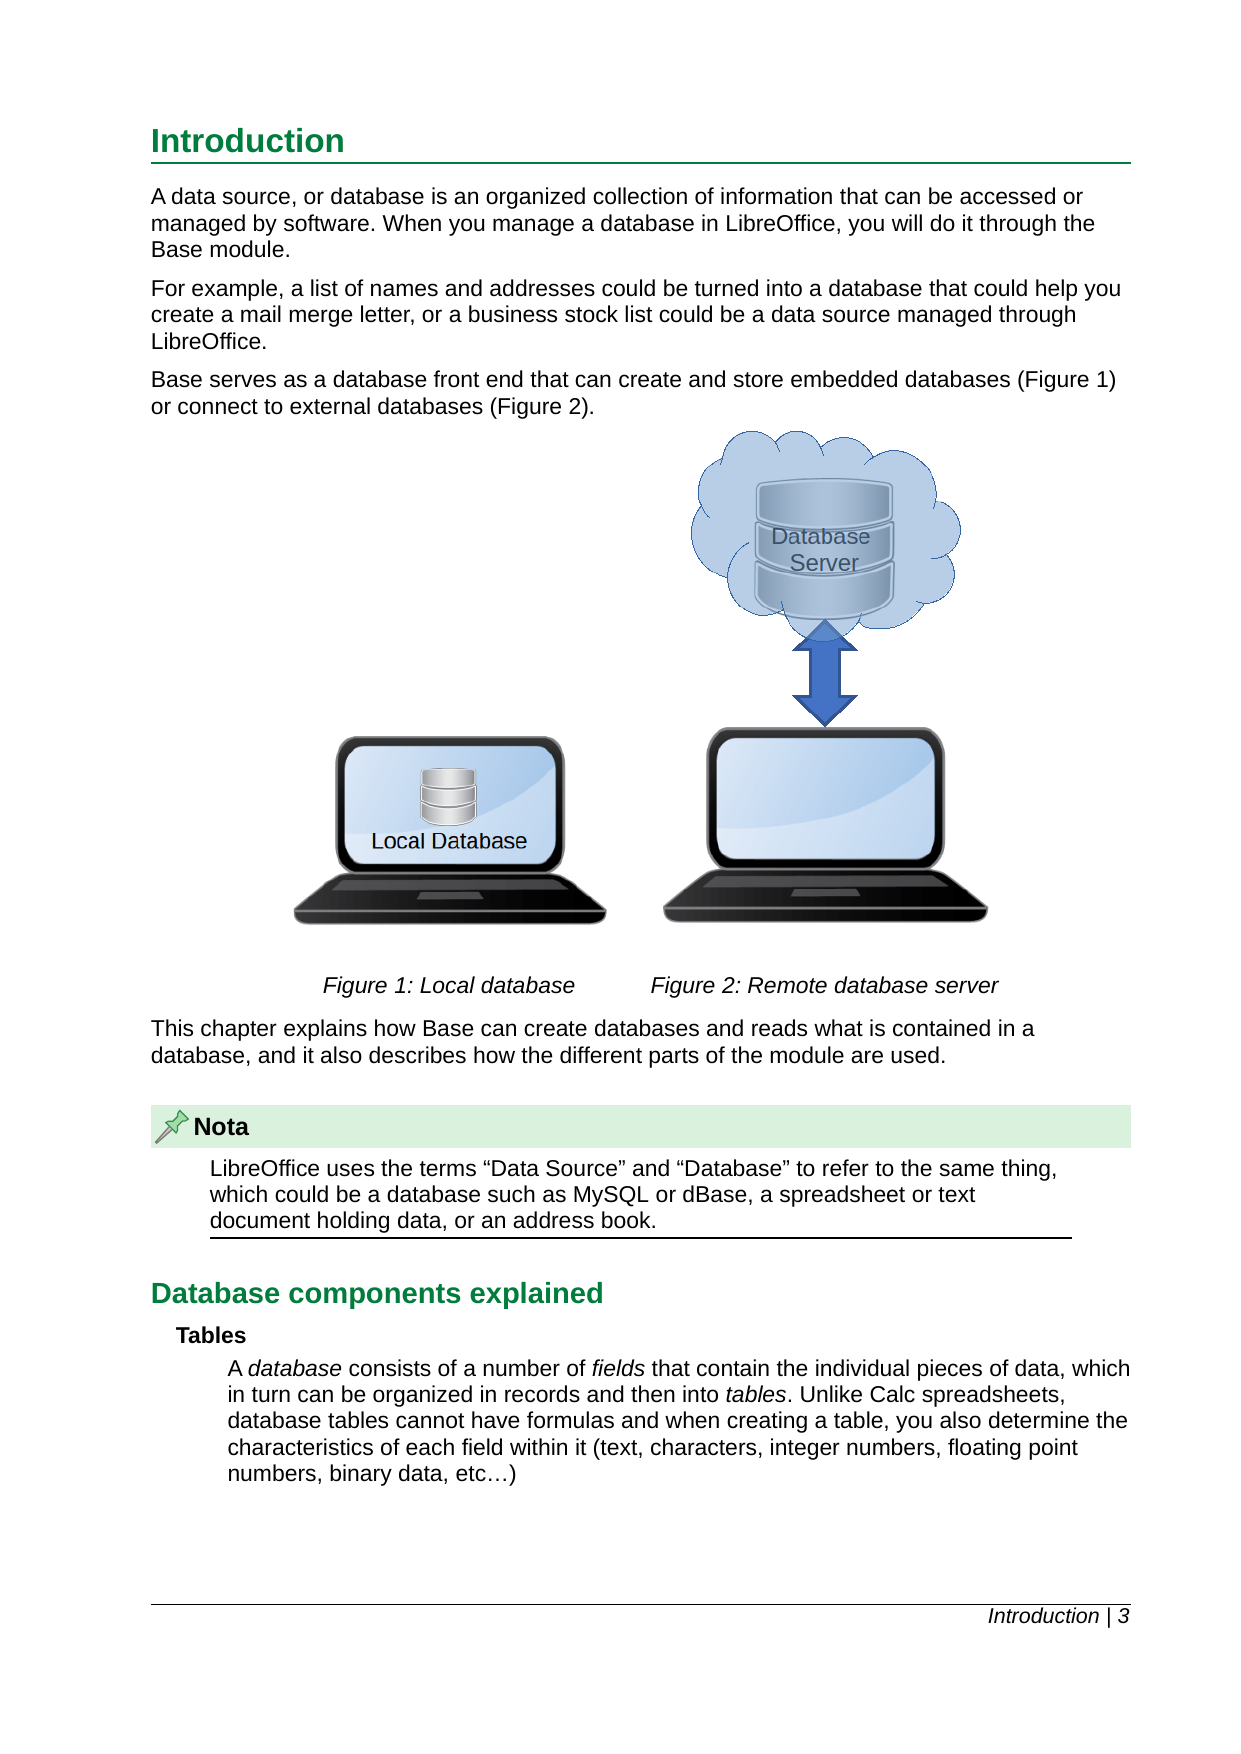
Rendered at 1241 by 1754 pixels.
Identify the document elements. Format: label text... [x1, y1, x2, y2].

picture [648, 431, 1003, 960]
subtitle Database components explained [151, 1276, 1131, 1309]
text Figure 2: Remote database server [648, 972, 1002, 998]
subtitle Introduction [151, 121, 1131, 162]
text A data source, or database is an organized collection of information that can be accessed or managed by software. When you manage a database in LibreOffice, you will do it through the Base module. [151, 183, 1131, 262]
text Figure 1: Local database [279, 972, 621, 998]
text Tables [176, 1322, 1131, 1348]
text A database consists of a number of fields that contain the individual pieces of data, which in turn can be organized in records and then into tables. Unlike Calc spreadsheets, database tables cannot have formulas and when creating a table, you also determine the characteristics of each field within it (text, characters, integer numbers, floating point numbers, binary data, etc…) [227, 1354, 1131, 1486]
subtitle Nota [151, 1105, 1131, 1148]
picture [279, 722, 621, 960]
text For example, a list of names and addresses could be turned into a database that could help you create a mail merge letter, or a business stock list could be a data source managed through LibreOffice. [151, 275, 1131, 354]
text This chapter explains how Base can create databases and reads what is contained in a database, and it also describes how the different parts of the module are used. [151, 1015, 1131, 1068]
text Base serves as a database front end that can create and store embedded databases (Figure 1) or connect to external databases (Figure 2). [151, 366, 1131, 419]
text LibreOffice uses the terms “Data Source” and “Database” to refer to the same thing, which could be a database such as MySQL or dBase, a spreadsheet or text document holding data, or an address book. [209, 1154, 1072, 1239]
